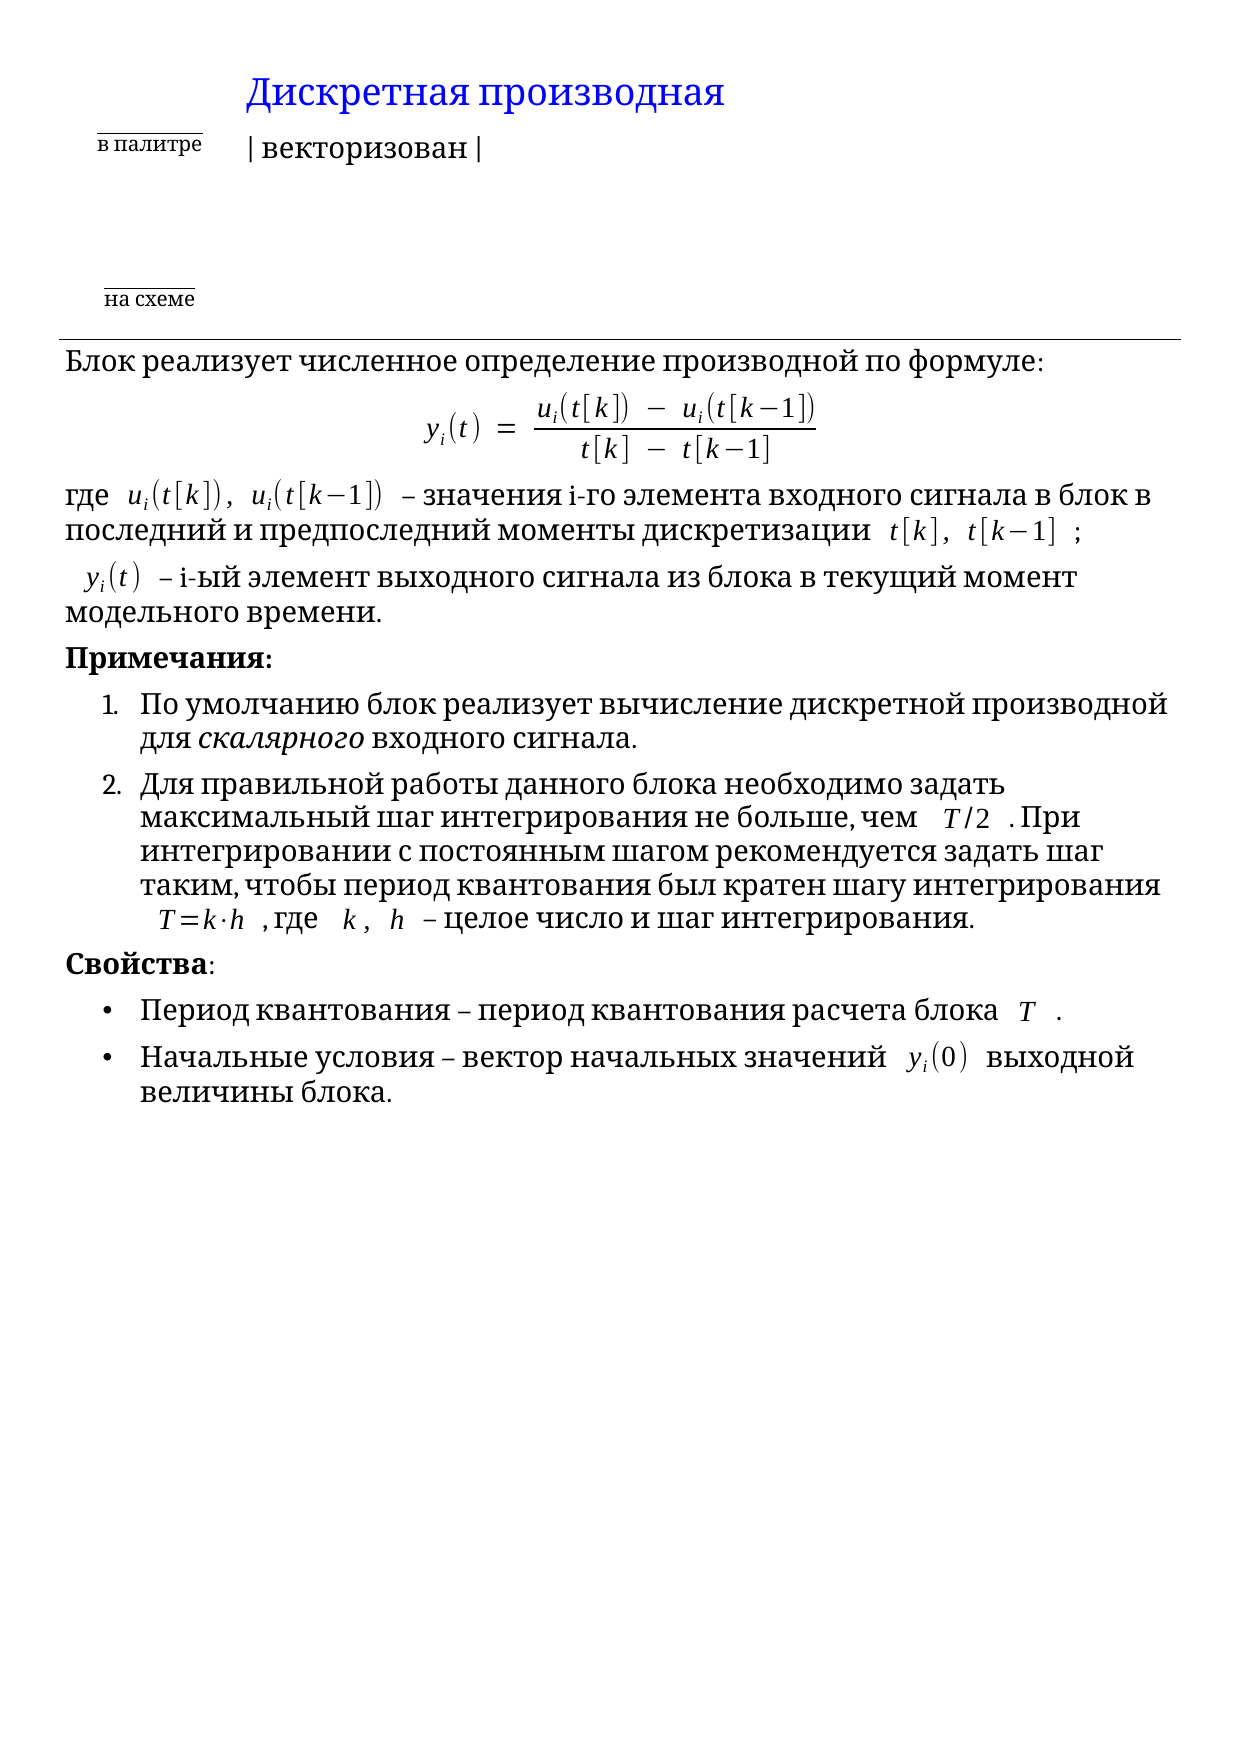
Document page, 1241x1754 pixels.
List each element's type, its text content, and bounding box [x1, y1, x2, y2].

table_cell [59, 184, 240, 282]
table_cell Блок реализует численное определение производной по формуле: где– значения i-го элемента входного сигнала в блок в последний и предпоследний моменты дискретизации; – i-ый элемент выходного сигнала из блока в текущий момент модельного времени. Примечания: По умолчанию блок реализует вычисление дискретной производной для скалярного входного сигнала. Для правильной работы данного блока необходимо задать максимальный шаг интегрирования не больше, чем . При интегрировании с постоянным шагом рекомендуется задать шаг таким, чтобы период квантования был кратен шагу интегрирования, где – целое число и шаг интегрирования. Свойства: Период квантования – период квантования расчета блока. Начальные условия – вектор начальных значенийвыходной величины блока. [59, 340, 1181, 1128]
table_cell на схеме [59, 282, 240, 339]
table_cell | векторизован | [240, 127, 1181, 184]
table_header [59, 59, 240, 127]
table_header Дискретная производная [240, 59, 1181, 127]
table_cell в палитре [59, 127, 240, 184]
table_cell [240, 184, 1181, 282]
table_cell [240, 282, 1181, 339]
